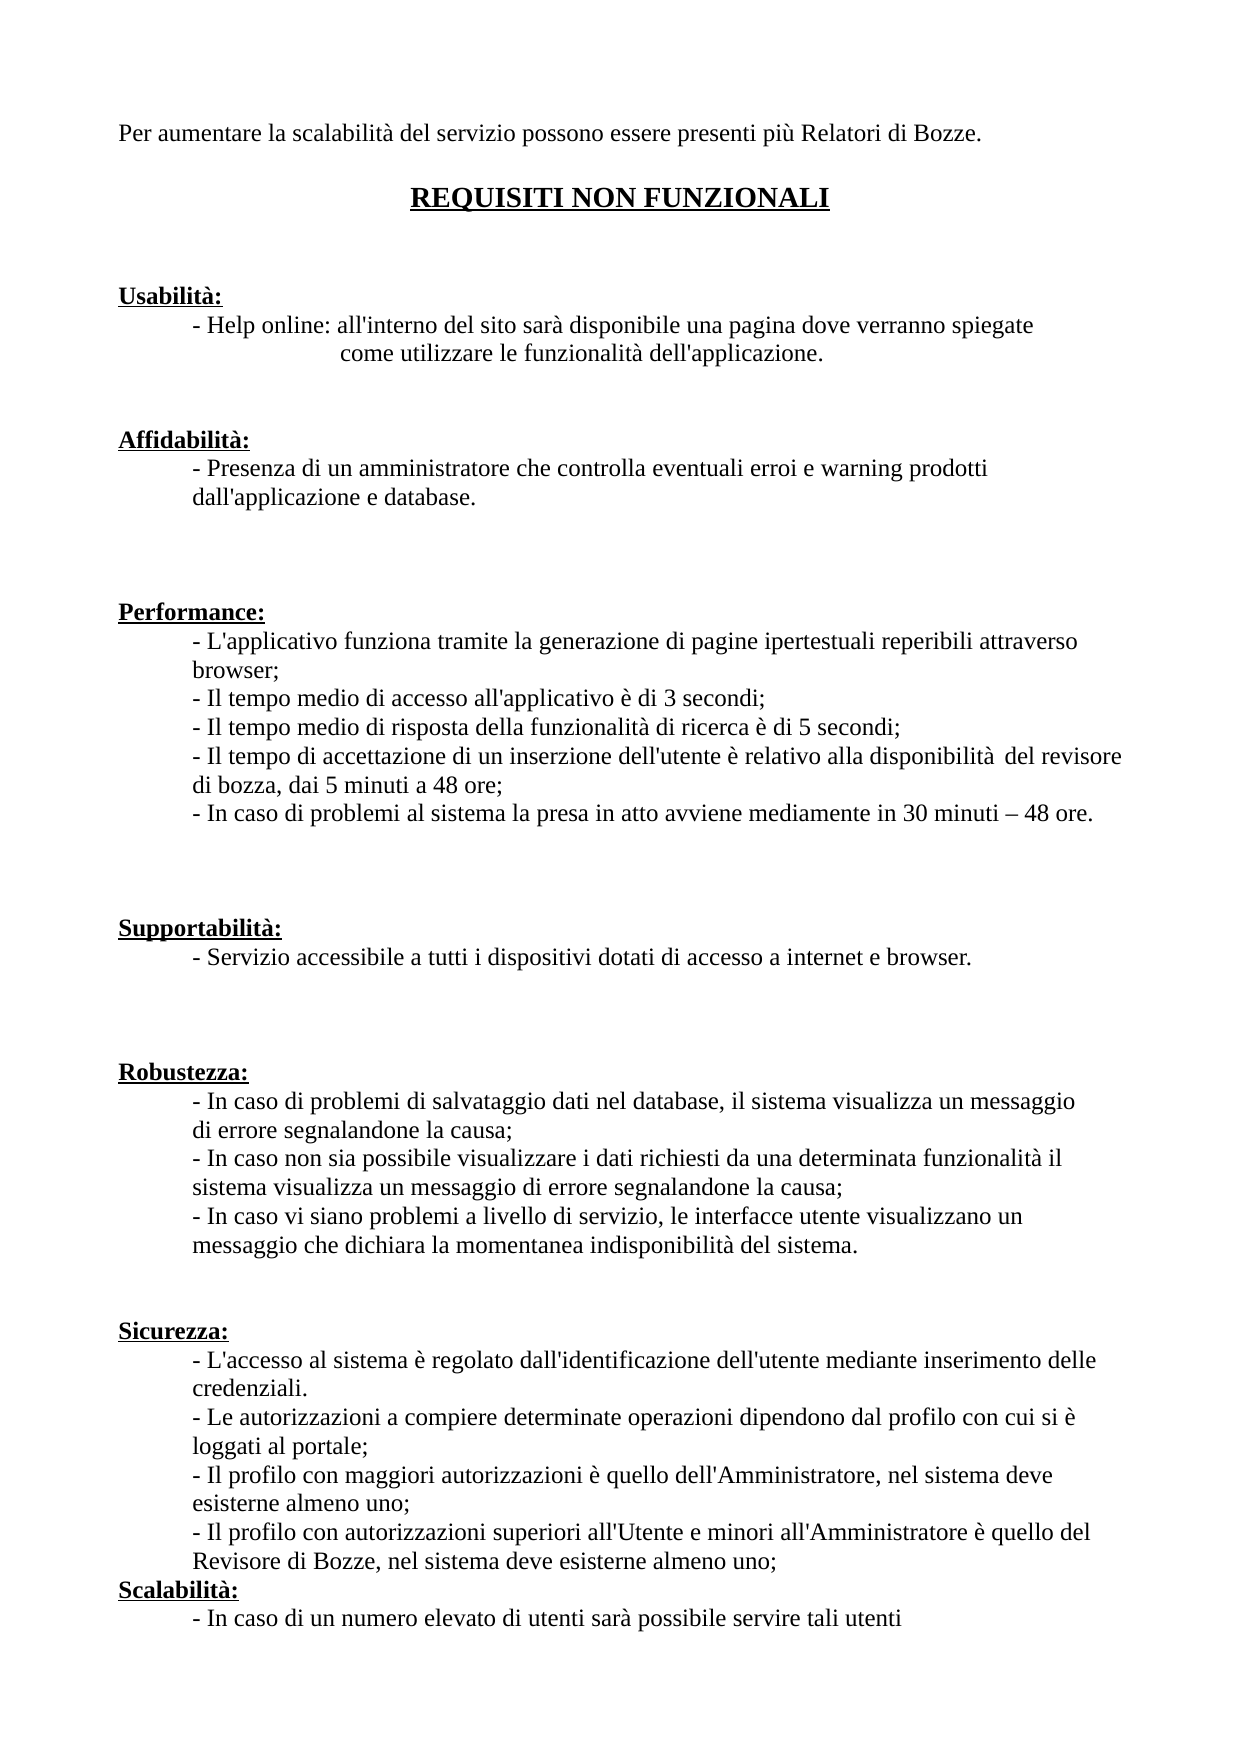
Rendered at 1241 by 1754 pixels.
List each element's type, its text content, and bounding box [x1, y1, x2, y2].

text - Servizio accessibile a tutti i dispositivi dotati di accesso a internet e browser. [118, 942, 1122, 971]
text - Presenza di un amministratore che controlla eventuali erroi e warning prodotti dall'applicazione e database. [118, 453, 1122, 511]
text - Il tempo medio di accesso all'applicativo è di 3 secondi; [118, 683, 1122, 712]
text - In caso non sia possibile visualizzare i dati richiesti da una determinata funzionalità il [118, 1143, 1122, 1172]
text Supportabilità: [118, 913, 1122, 942]
text REQUISITI NON FUNZIONALI [118, 180, 1122, 214]
text Per aumentare la scalabilità del servizio possono essere presenti più Relatori di Bozze. [118, 118, 1122, 147]
text Usabilità: [118, 281, 1122, 310]
text Scalabilità: [118, 1575, 1122, 1603]
text Robustezza: [118, 1057, 1122, 1086]
text - Help online: all'interno del sito sarà disponibile una pagina dove verranno spiegate [118, 310, 1122, 338]
text - In caso vi siano problemi a livello di servizio, le interfacce utente visualizzano un messaggio che dichiara la momentanea indisponibilità del sistema. [118, 1201, 1122, 1258]
text - Il tempo medio di risposta della funzionalità di ricerca è di 5 secondi; [118, 712, 1122, 741]
text - In caso di un numero elevato di utenti sarà possibile servire tali utenti [118, 1603, 1122, 1632]
text Sicurezza: [118, 1316, 1122, 1345]
text credenziali. [118, 1373, 1122, 1402]
text - Le autorizzazioni a compiere determinate operazioni dipendono dal profilo con cui si è [118, 1402, 1122, 1431]
text come utilizzare le funzionalità dell'applicazione. [118, 338, 1122, 367]
text di bozza, dai 5 minuti a 48 ore; [118, 770, 1122, 798]
text sistema visualizza un messaggio di errore segnalandone la causa; [118, 1172, 1122, 1201]
text - In caso di problemi di salvataggio dati nel database, il sistema visualizza un messaggio [118, 1086, 1122, 1115]
text browser; [118, 655, 1122, 683]
text - Il profilo con autorizzazioni superiori all'Utente e minori all'Amministratore è quello del [118, 1517, 1122, 1546]
text - Il profilo con maggiori autorizzazioni è quello dell'Amministratore, nel sistema deve esisterne almeno uno; [118, 1460, 1122, 1517]
text - L'applicativo funziona tramite la generazione di pagine ipertestuali reperibili attraverso [118, 626, 1122, 655]
text - L'accesso al sistema è regolato dall'identificazione dell'utente mediante inserimento delle [118, 1345, 1122, 1373]
text di errore segnalandone la causa; [118, 1115, 1122, 1143]
text - Il tempo di accettazione di un inserzione dell'utente è relativo alla disponibilità del revisore [118, 741, 1122, 770]
text - In caso di problemi al sistema la presa in atto avviene mediamente in 30 minuti – 48 ore. [118, 798, 1122, 827]
text Revisore di Bozze, nel sistema deve esisterne almeno uno; [118, 1546, 1122, 1575]
text Performance: [118, 597, 1122, 626]
text Affidabilità: [118, 425, 1122, 453]
text loggati al portale; [118, 1431, 1122, 1460]
